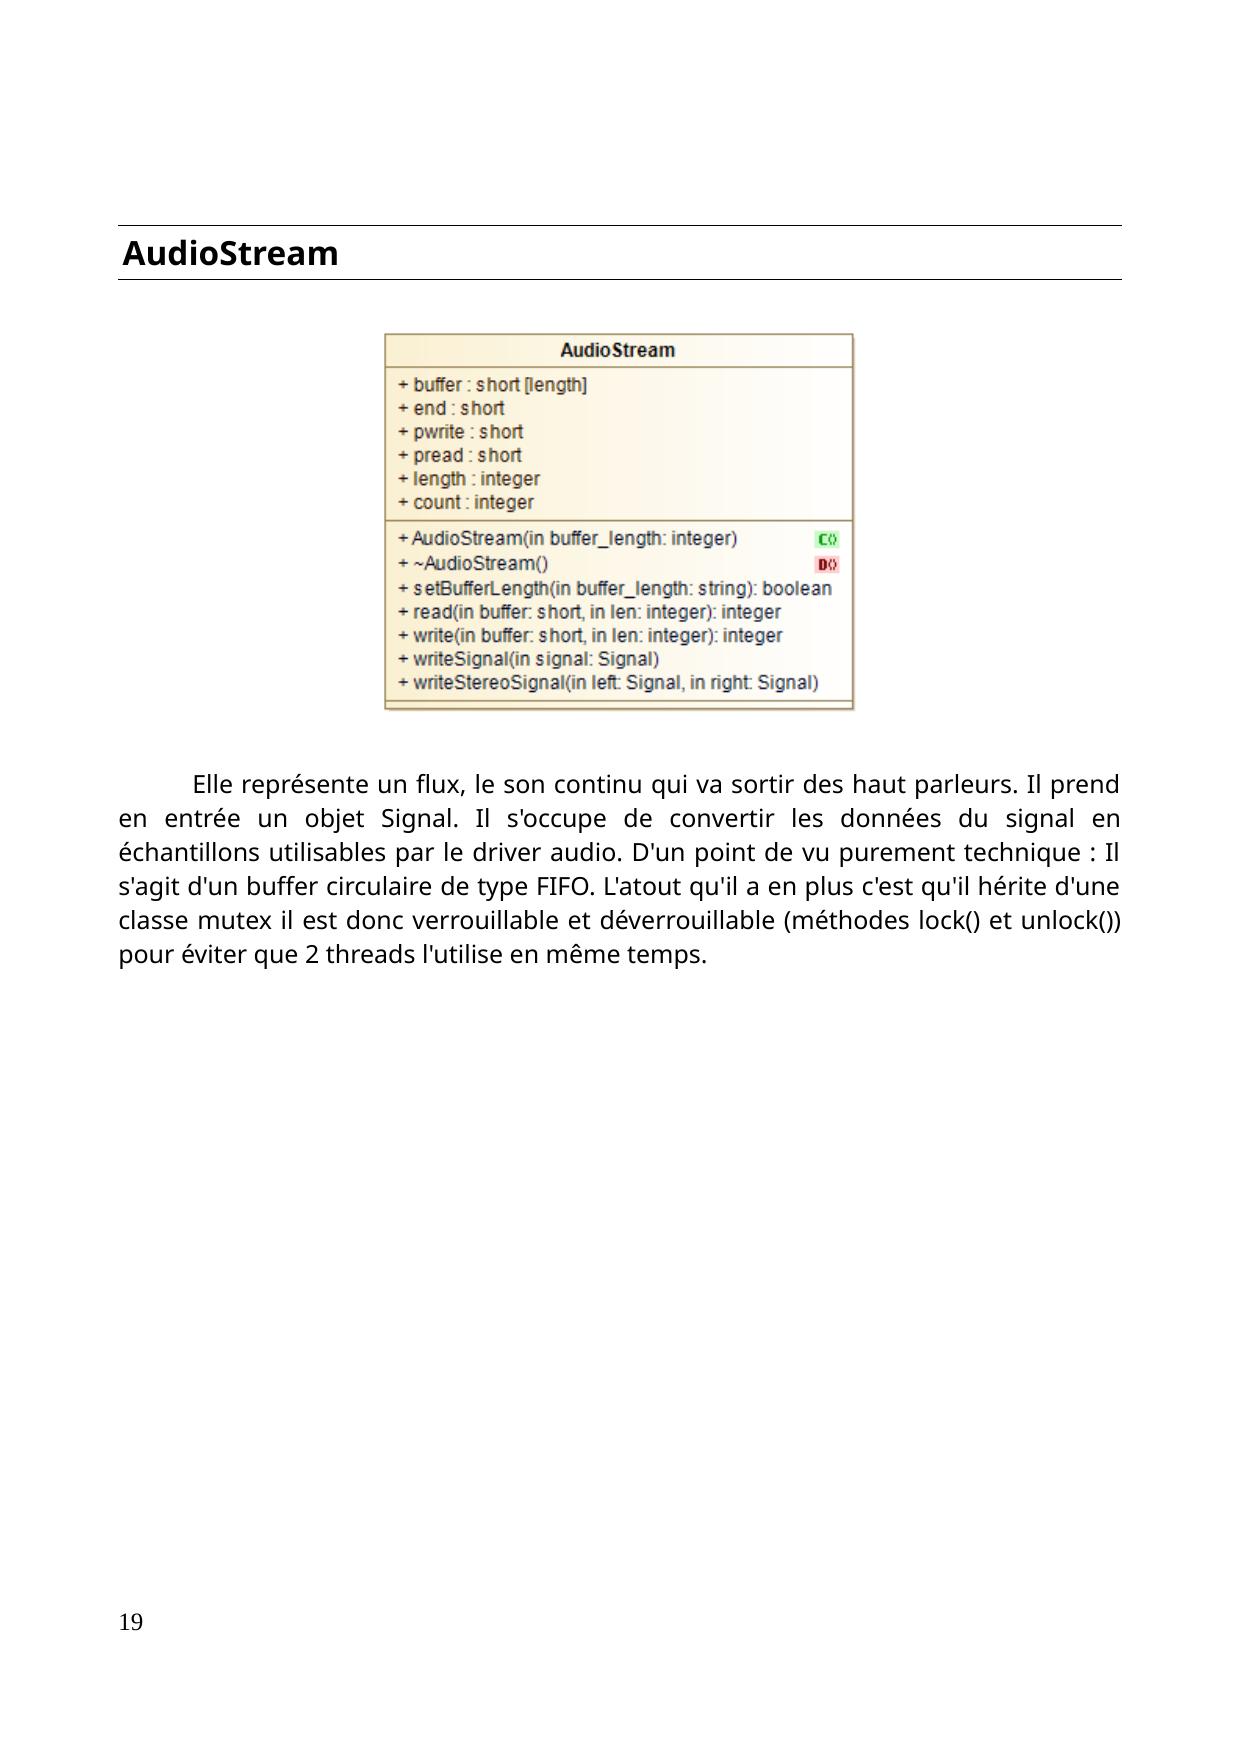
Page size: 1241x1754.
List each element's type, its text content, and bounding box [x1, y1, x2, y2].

text Elle représente un flux, le son continu qui va sortir des haut parleurs. Il prend en entrée un objet Signal. Il s'occupe de convertir les données du signal en échantillons utilisables par le driver audio. D'un point de vu purement technique : Il s'agit d'un buffer circulaire de type FIFO. L'atout qu'il a en plus c'est qu'il hérite d'une classe mutex il est donc verrouillable et déverrouillable (méthodes lock() et unlock()) pour éviter que 2 threads l'utilise en même temps. [118, 766, 1122, 971]
text AudioStream [118, 226, 1122, 279]
picture [369, 318, 871, 727]
